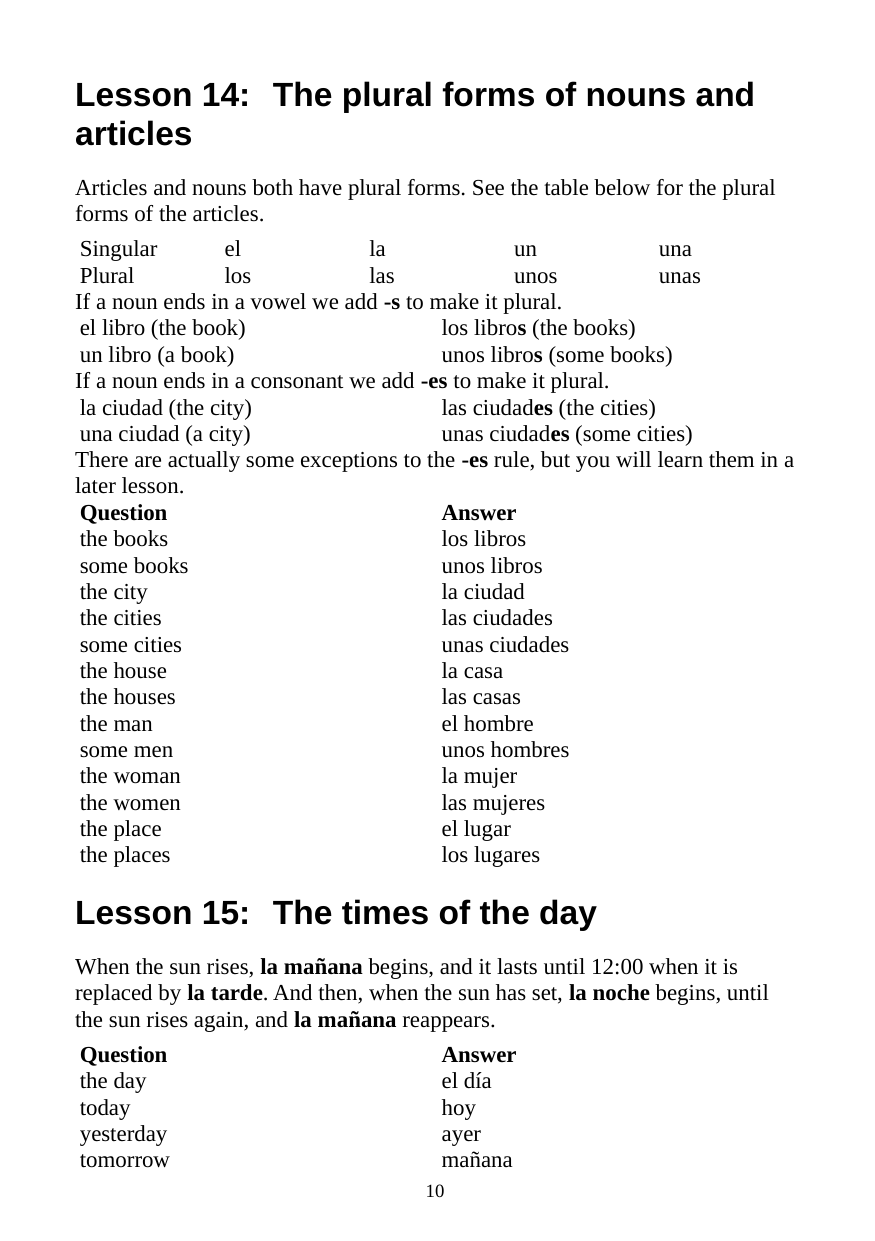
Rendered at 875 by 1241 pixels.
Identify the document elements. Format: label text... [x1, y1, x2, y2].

table_cell los [220, 262, 364, 288]
table_cell la casa [437, 657, 799, 683]
table_cell ayer [437, 1120, 799, 1146]
table_cell some books [75, 552, 437, 578]
table_cell the houses [75, 684, 437, 710]
table_cell mañana [437, 1146, 799, 1173]
table_header un [509, 235, 654, 262]
table_cell the man [75, 710, 437, 736]
table_cell some cities [75, 631, 437, 657]
table_header Singular [75, 235, 220, 262]
table_cell the place [75, 815, 437, 842]
table_header el [220, 235, 364, 262]
table_cell the woman [75, 763, 437, 789]
table_cell unos hombres [437, 736, 799, 762]
table_cell the books [75, 525, 437, 552]
table_cell la ciudad [437, 578, 799, 604]
table_cell las ciudades [437, 604, 799, 631]
table_header una [654, 235, 799, 262]
table_cell unos [509, 262, 654, 288]
text There are actually some exceptions to the -es rule, but you will learn them in a later lesson. [75, 446, 799, 499]
table_cell the women [75, 789, 437, 815]
table_cell una ciudad (a city) [75, 420, 437, 446]
table_header la [365, 235, 509, 262]
table_cell some men [75, 736, 437, 762]
table_cell el día [437, 1068, 799, 1094]
table_cell tomorrow [75, 1146, 437, 1173]
table_cell the house [75, 657, 437, 683]
table_cell los lugares [437, 842, 799, 868]
table_cell unas [654, 262, 799, 288]
text When the sun rises, la mañana begins, and it lasts until 12:00 when it is replaced by la tarde. And then, when the sun has set, la noche begins, until the sun rises again, and la mañana reappears. [75, 953, 799, 1032]
table_header Answer [437, 499, 799, 525]
table_cell unas ciudades (some cities) [437, 420, 799, 446]
table_cell las casas [437, 684, 799, 710]
table_cell Plural [75, 262, 220, 288]
table_cell the places [75, 842, 437, 868]
table_cell las mujeres [437, 789, 799, 815]
table_header las ciudades (the cities) [437, 394, 799, 420]
table_header los libros (the books) [437, 315, 799, 341]
table_cell today [75, 1094, 437, 1120]
table_cell hoy [437, 1094, 799, 1120]
table_header Answer [437, 1041, 799, 1067]
table_cell unos libros (some books) [437, 341, 799, 367]
table_cell unas ciudades [437, 631, 799, 657]
table_cell the day [75, 1068, 437, 1094]
table_cell un libro (a book) [75, 341, 437, 367]
table_cell las [365, 262, 509, 288]
table_cell la mujer [437, 763, 799, 789]
table_cell el hombre [437, 710, 799, 736]
table_cell the cities [75, 604, 437, 631]
table_cell the city [75, 578, 437, 604]
table_header el libro (the book) [75, 315, 437, 341]
table_header Question [75, 1041, 437, 1067]
text Articles and nouns both have plural forms. See the table below for the plural forms of the articles. [75, 174, 799, 226]
subtitle The plural forms of nouns and articles [75, 75, 799, 152]
table_header la ciudad (the city) [75, 394, 437, 420]
table_cell unos libros [437, 552, 799, 578]
text If a noun ends in a consonant we add -es to make it plural. [75, 367, 799, 393]
table_cell los libros [437, 525, 799, 552]
table_cell yesterday [75, 1120, 437, 1146]
table_cell el lugar [437, 815, 799, 842]
subtitle The times of the day [75, 893, 799, 932]
text If a noun ends in a vowel we add -s to make it plural. [75, 288, 799, 314]
table_header Question [75, 499, 437, 525]
